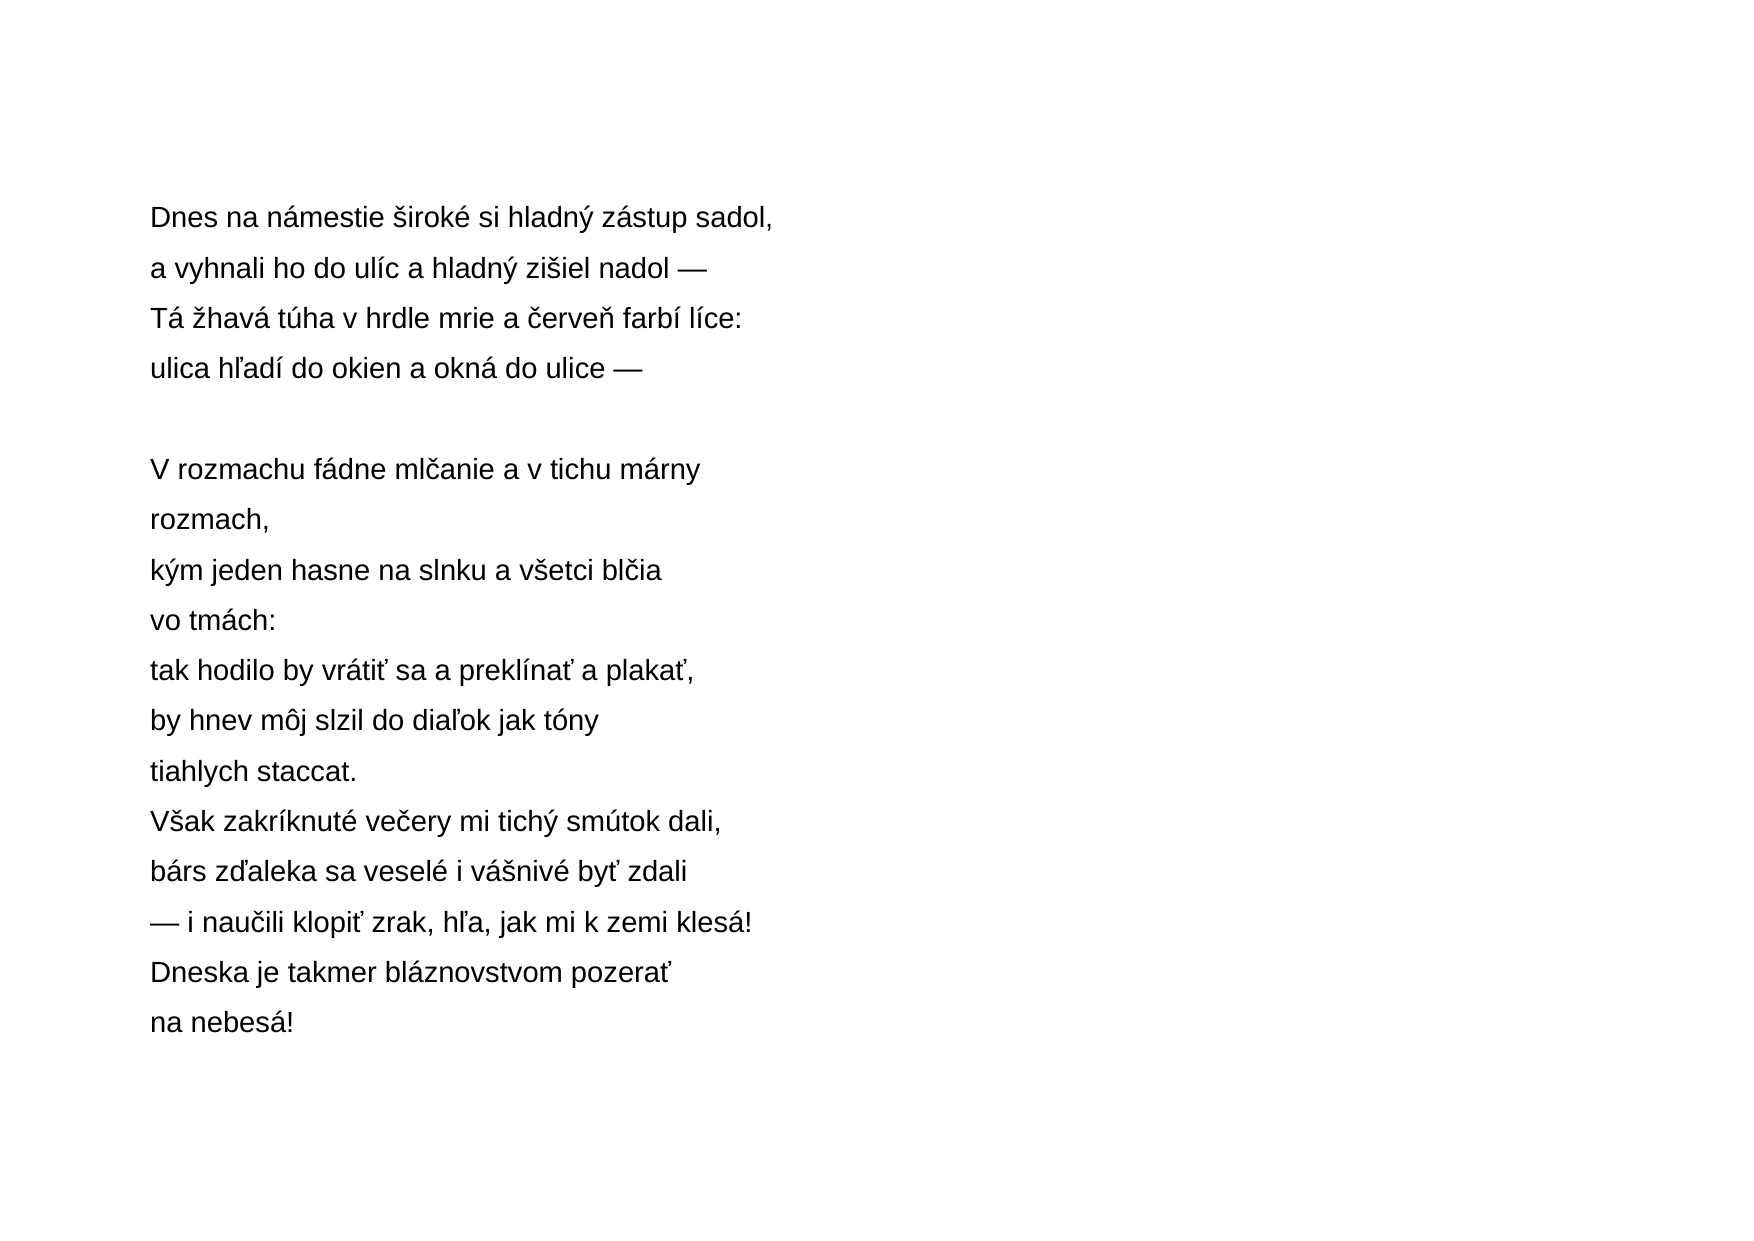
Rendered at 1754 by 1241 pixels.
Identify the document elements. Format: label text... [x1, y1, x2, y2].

text bárs zďaleka sa veselé i vášnivé byť zdali [150, 854, 1243, 888]
text Dnes na námestie široké si hladný zástup sadol, [150, 200, 1243, 234]
text Však zakríknuté večery mi tichý smútok dali, [150, 804, 1243, 838]
text ulica hľadí do okien a okná do ulice — [150, 351, 1243, 385]
text tak hodilo by vrátiť sa a preklínať a plakať, [150, 653, 1243, 687]
text Tá žhavá túha v hrdle mrie a červeň farbí líce: [150, 301, 1243, 334]
text tiahlych staccat. [150, 754, 1243, 787]
text a vyhnali ho do ulíc a hladný zišiel nadol — [150, 251, 1243, 284]
text rozmach, [150, 502, 1243, 536]
text V rozmachu fádne mlčanie a v tichu márny [150, 452, 1243, 485]
text by hnev môj slzil do diaľok jak tóny [150, 703, 1243, 737]
text — i naučili klopiť zrak, hľa, jak mi k zemi klesá! [150, 905, 1243, 938]
text na nebesá! [150, 1005, 1243, 1039]
text Dneska je takmer bláznovstvom pozerať [150, 955, 1243, 988]
text vo tmách: [150, 603, 1243, 636]
text kým jeden hasne na slnku a všetci blčia [150, 552, 1243, 586]
